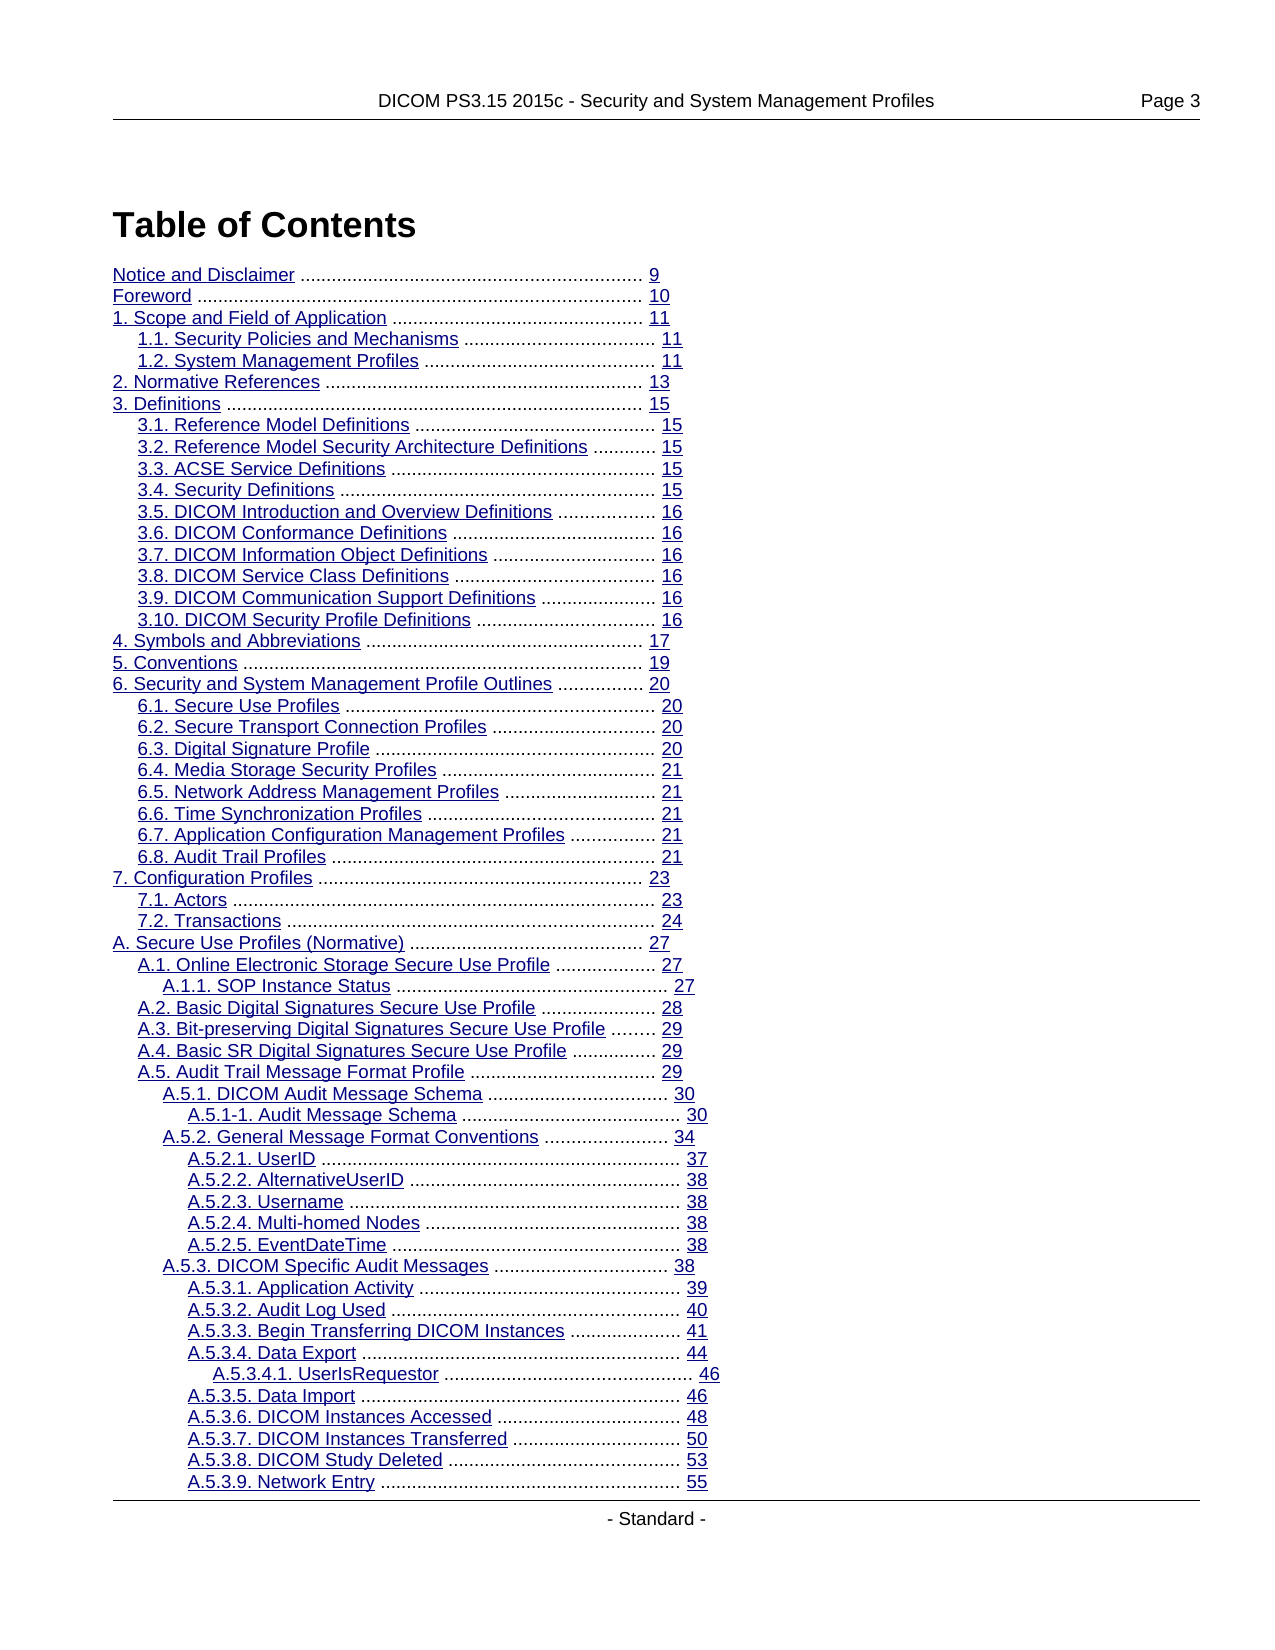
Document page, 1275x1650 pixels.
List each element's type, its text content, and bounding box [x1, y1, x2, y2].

text A.5.2.3. Username 0 [187, 1191, 1175, 1212]
text A.5.2.2. AlternativeUserID 0 [187, 1169, 1175, 1191]
text 3.10. DICOM Security Profile Definitions 0 [137, 608, 1175, 630]
text A.4. Basic SR Digital Signatures Secure Use Profile 0 [137, 1039, 1175, 1061]
text A.5.3.3. Begin Transferring DICOM Instances 0 [187, 1320, 1175, 1341]
text 1.1. Security Policies and Mechanisms 0 [137, 328, 1175, 349]
text A.5.2. General Message Format Conventions 0 [162, 1126, 1175, 1147]
text A.2. Basic Digital Signatures Secure Use Profile 0 [137, 996, 1175, 1018]
text A.5.3.5. Data Import 0 [187, 1384, 1175, 1406]
text 6.7. Application Configuration Management Profiles 0 [137, 824, 1175, 846]
text A.1. Online Electronic Storage Secure Use Profile 0 [137, 953, 1175, 975]
text Table of Contents [112, 204, 1200, 245]
text 2. Normative References 0 [112, 371, 1175, 393]
text A.5.2.4. Multi-homed Nodes 0 [187, 1212, 1175, 1234]
text A.5.2.5. EventDateTime 0 [187, 1234, 1175, 1255]
text 3.5. DICOM Introduction and Overview Definitions 0 [137, 501, 1175, 522]
text A.5.3.4.1. UserIsRequestor 0 [212, 1363, 1175, 1384]
text 6.1. Secure Use Profiles 0 [137, 694, 1175, 716]
text A.5.3.6. DICOM Instances Accessed 0 [187, 1406, 1175, 1428]
text 6.4. Media Storage Security Profiles 0 [137, 759, 1175, 781]
text 3.9. DICOM Communication Support Definitions 0 [137, 587, 1175, 608]
text A.5.3. DICOM Specific Audit Messages 0 [162, 1255, 1175, 1277]
text 3.1. Reference Model Definitions 0 [137, 414, 1175, 436]
text 7.2. Transactions 0 [137, 910, 1175, 932]
text A.5.3.2. Audit Log Used 0 [187, 1298, 1175, 1320]
text A.5.1. DICOM Audit Message Schema 0 [162, 1083, 1175, 1104]
text 3. Definitions 0 [112, 393, 1175, 414]
text 6.8. Audit Trail Profiles 0 [137, 846, 1175, 867]
text 3.8. DICOM Service Class Definitions 0 [137, 565, 1175, 587]
text 6.5. Network Address Management Profiles 0 [137, 781, 1175, 802]
text 3.4. Security Definitions 0 [137, 479, 1175, 501]
text 6.3. Digital Signature Profile 0 [137, 738, 1175, 759]
text 7. Configuration Profiles 0 [112, 867, 1175, 889]
text Foreword 0 [112, 285, 1175, 306]
text 1. Scope and Field of Application 0 [112, 306, 1175, 328]
text A.5.3.7. DICOM Instances Transferred 0 [187, 1428, 1175, 1449]
text A.5.3.8. DICOM Study Deleted 0 [187, 1449, 1175, 1471]
text 3.6. DICOM Conformance Definitions 0 [137, 522, 1175, 544]
text 4. Symbols and Abbreviations 0 [112, 630, 1175, 651]
text 7.1. Actors 0 [137, 889, 1175, 910]
text A.5.3.9. Network Entry 0 [187, 1471, 1175, 1492]
text Notice and Disclaimer 0 [112, 263, 1175, 285]
text 1.2. System Management Profiles 0 [137, 349, 1175, 371]
text A.5.2.1. UserID 0 [187, 1147, 1175, 1169]
text A.1.1. SOP Instance Status 0 [162, 975, 1175, 996]
text 6.6. Time Synchronization Profiles 0 [137, 802, 1175, 824]
text 6.2. Secure Transport Connection Profiles 0 [137, 716, 1175, 738]
text A. Secure Use Profiles (Normative) 0 [112, 932, 1175, 953]
text 3.3. ACSE Service Definitions 0 [137, 457, 1175, 479]
text A.5.3.4. Data Export 0 [187, 1341, 1175, 1363]
text 6. Security and System Management Profile Outlines 0 [112, 673, 1175, 694]
text A.5.3.1. Application Activity 0 [187, 1277, 1175, 1298]
text 3.2. Reference Model Security Architecture Definitions 0 [137, 436, 1175, 457]
text A.3. Bit-preserving Digital Signatures Secure Use Profile 0 [137, 1018, 1175, 1039]
text A.5. Audit Trail Message Format Profile 0 [137, 1061, 1175, 1083]
text A.5.1-1. Audit Message Schema 0 [187, 1104, 1175, 1126]
text 3.7. DICOM Information Object Definitions 0 [137, 544, 1175, 565]
text 5. Conventions 0 [112, 651, 1175, 673]
